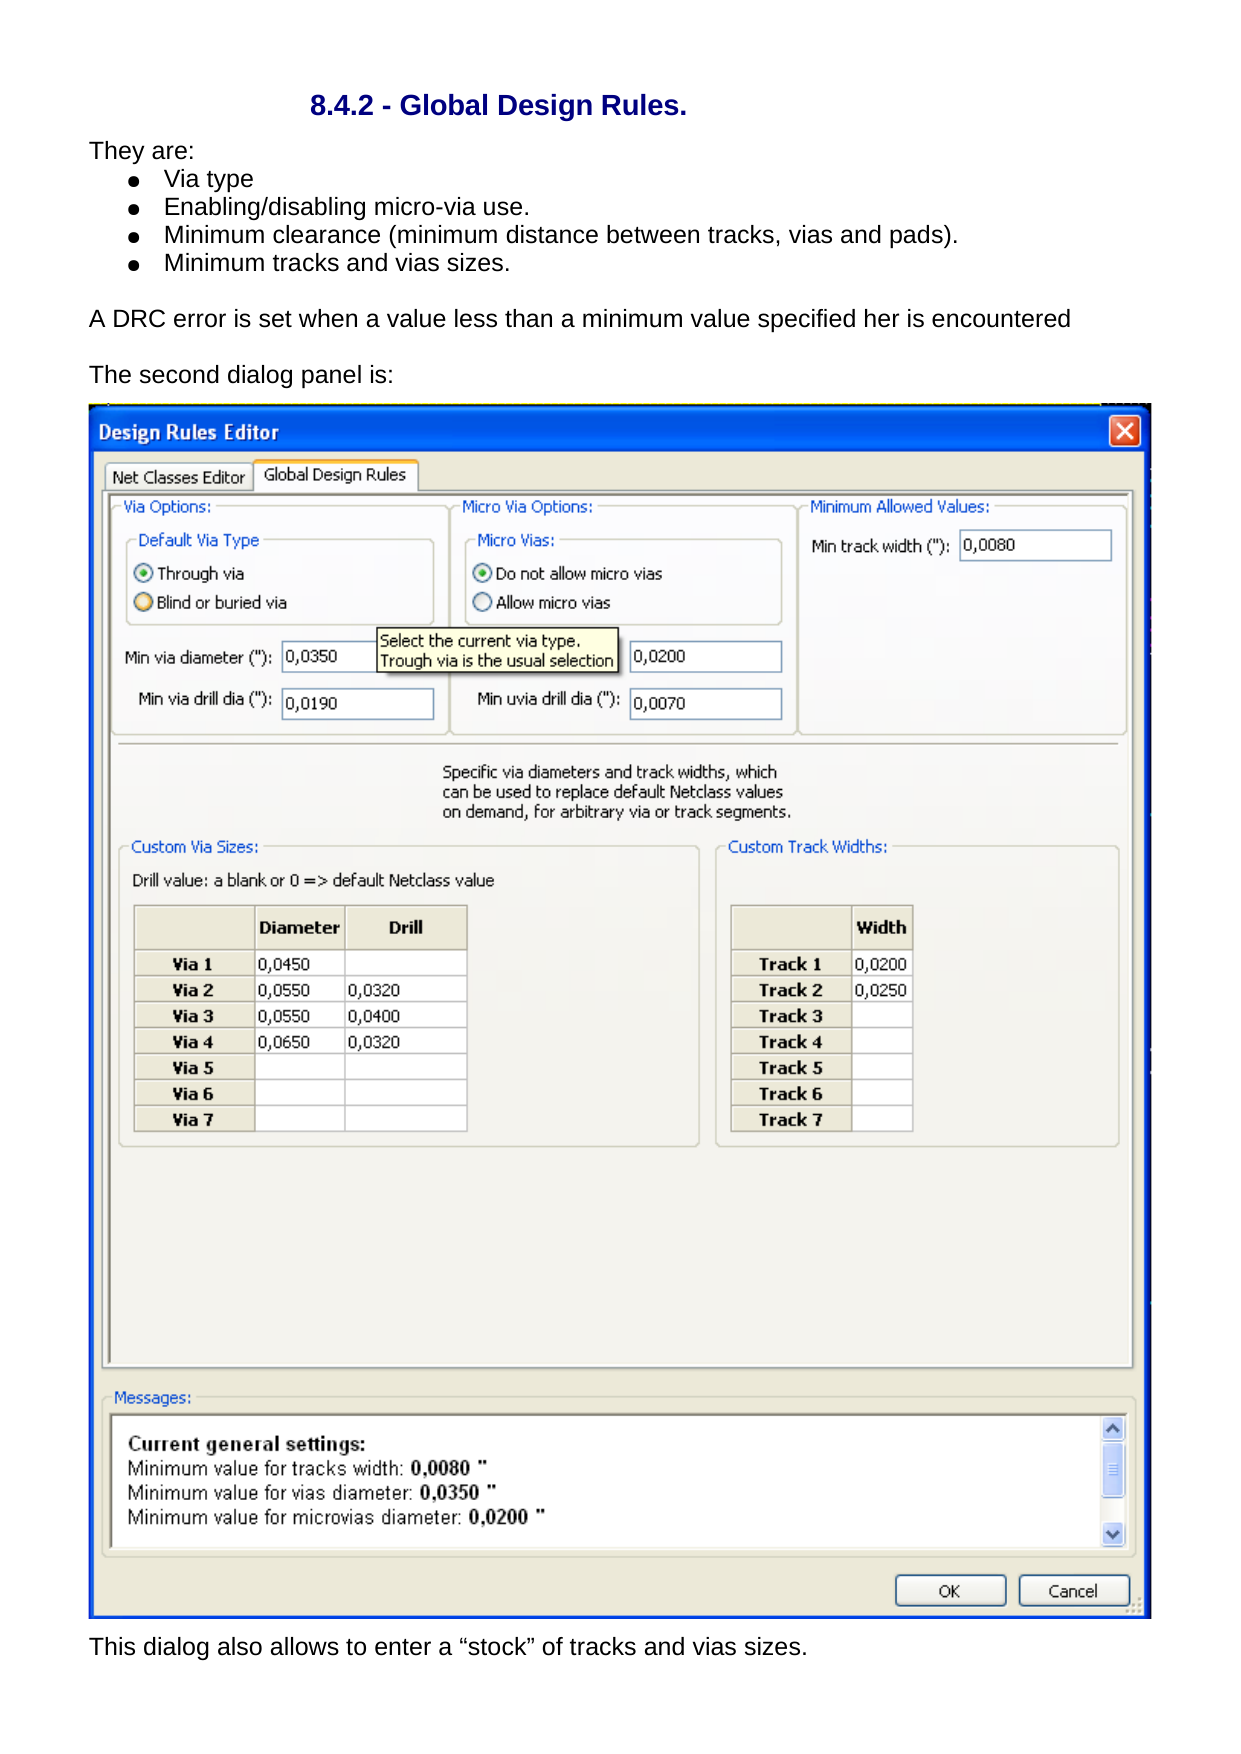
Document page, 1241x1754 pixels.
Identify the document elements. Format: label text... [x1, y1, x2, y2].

text The second dialog panel is: [88, 361, 1152, 389]
list Via type [126, 165, 1152, 193]
text This dialog also allows to enter a “stock” of tracks and vias sizes. [88, 1633, 1152, 1661]
text A DRC error is set when a value less than a minimum value specified her is encountered [88, 305, 1152, 333]
picture [88, 403, 1152, 1619]
subtitle Global Design Rules. [236, 88, 1152, 121]
list Enabling/disabling micro-via use. [126, 193, 1152, 221]
list Minimum tracks and vias sizes. [126, 249, 1152, 277]
list Minimum clearance (minimum distance between tracks, vias and pads). [126, 221, 1152, 249]
text They are: [88, 137, 1152, 165]
